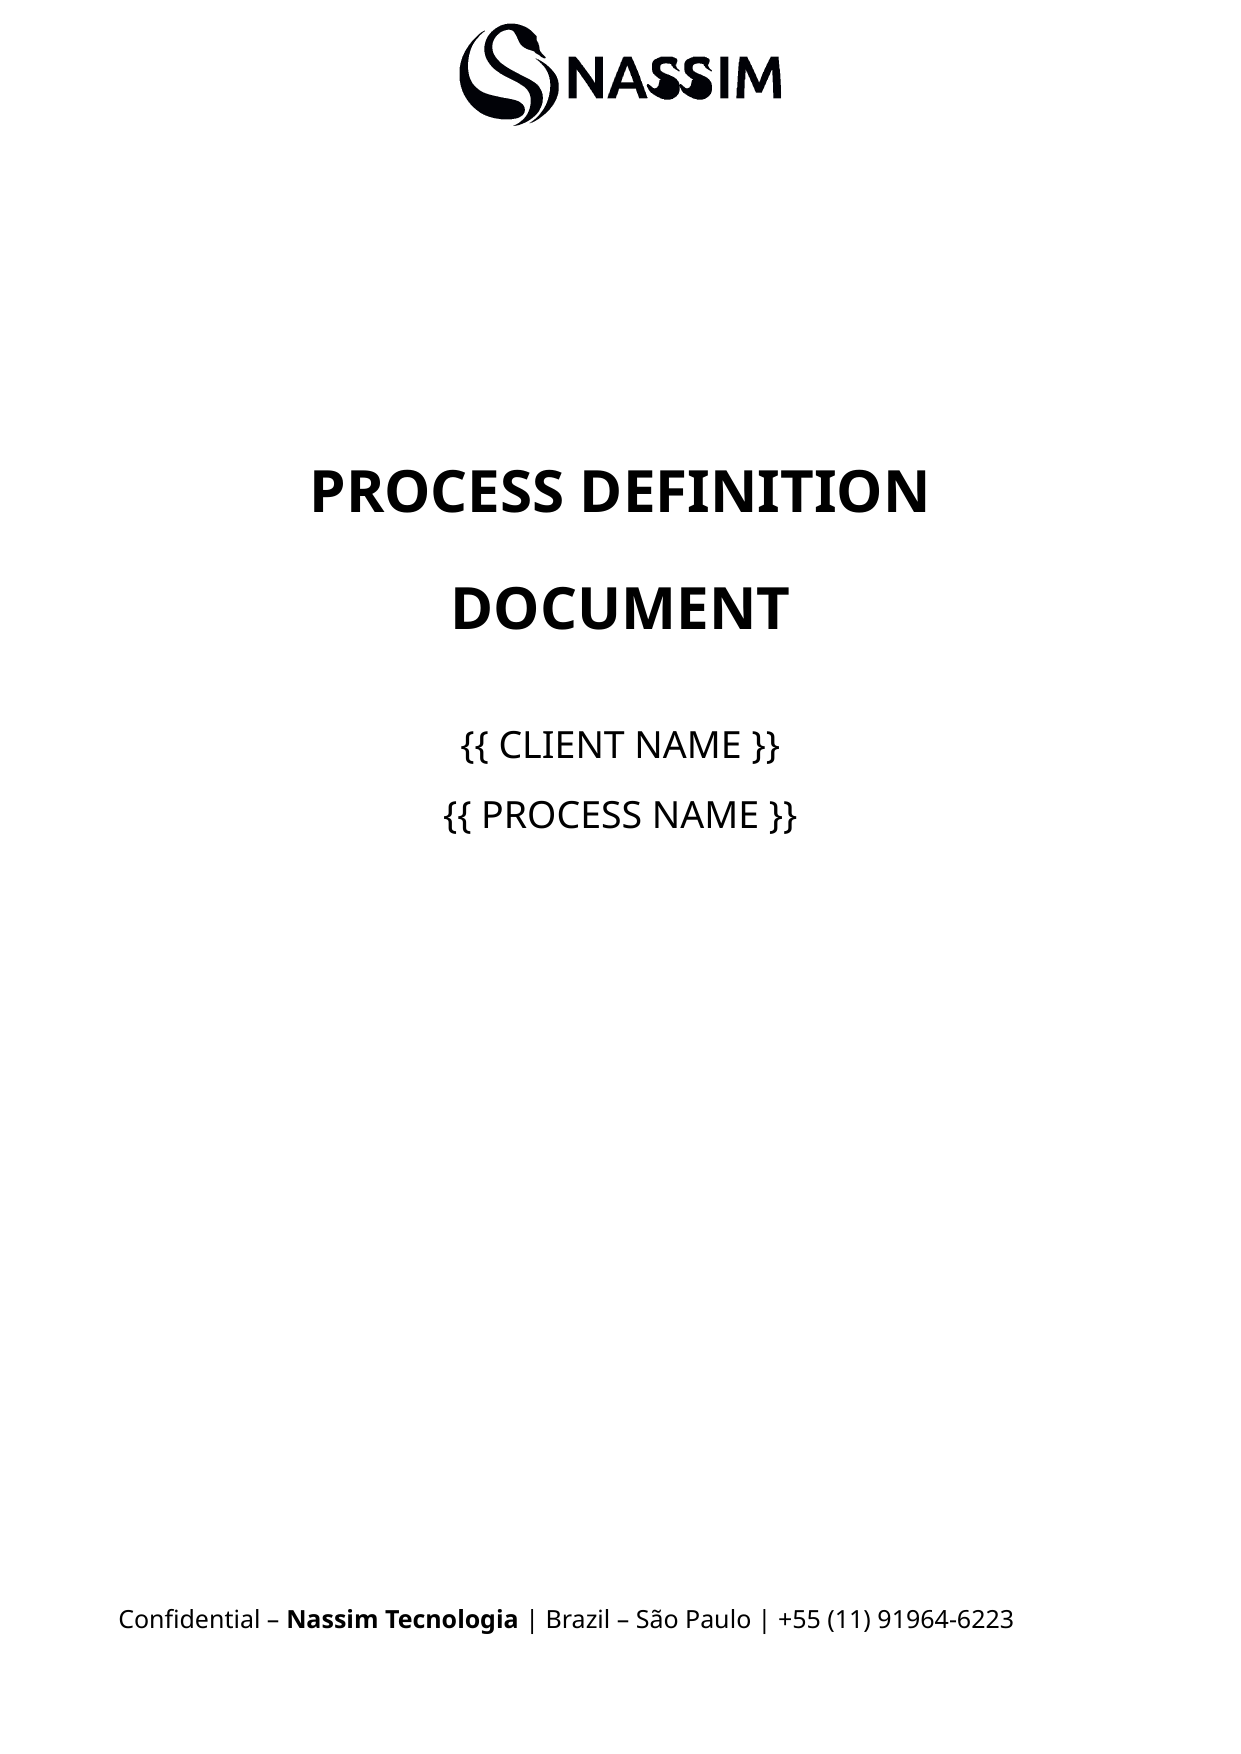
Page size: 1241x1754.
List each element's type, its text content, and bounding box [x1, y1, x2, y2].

subtitle {{ PROCESS NAME }} [118, 788, 1122, 839]
title PROCESS DEFINITION [118, 450, 1122, 529]
subtitle {{ CLIENT NAME }} [118, 719, 1122, 770]
picture [459, 23, 782, 126]
title DOCUMENT [118, 567, 1122, 646]
